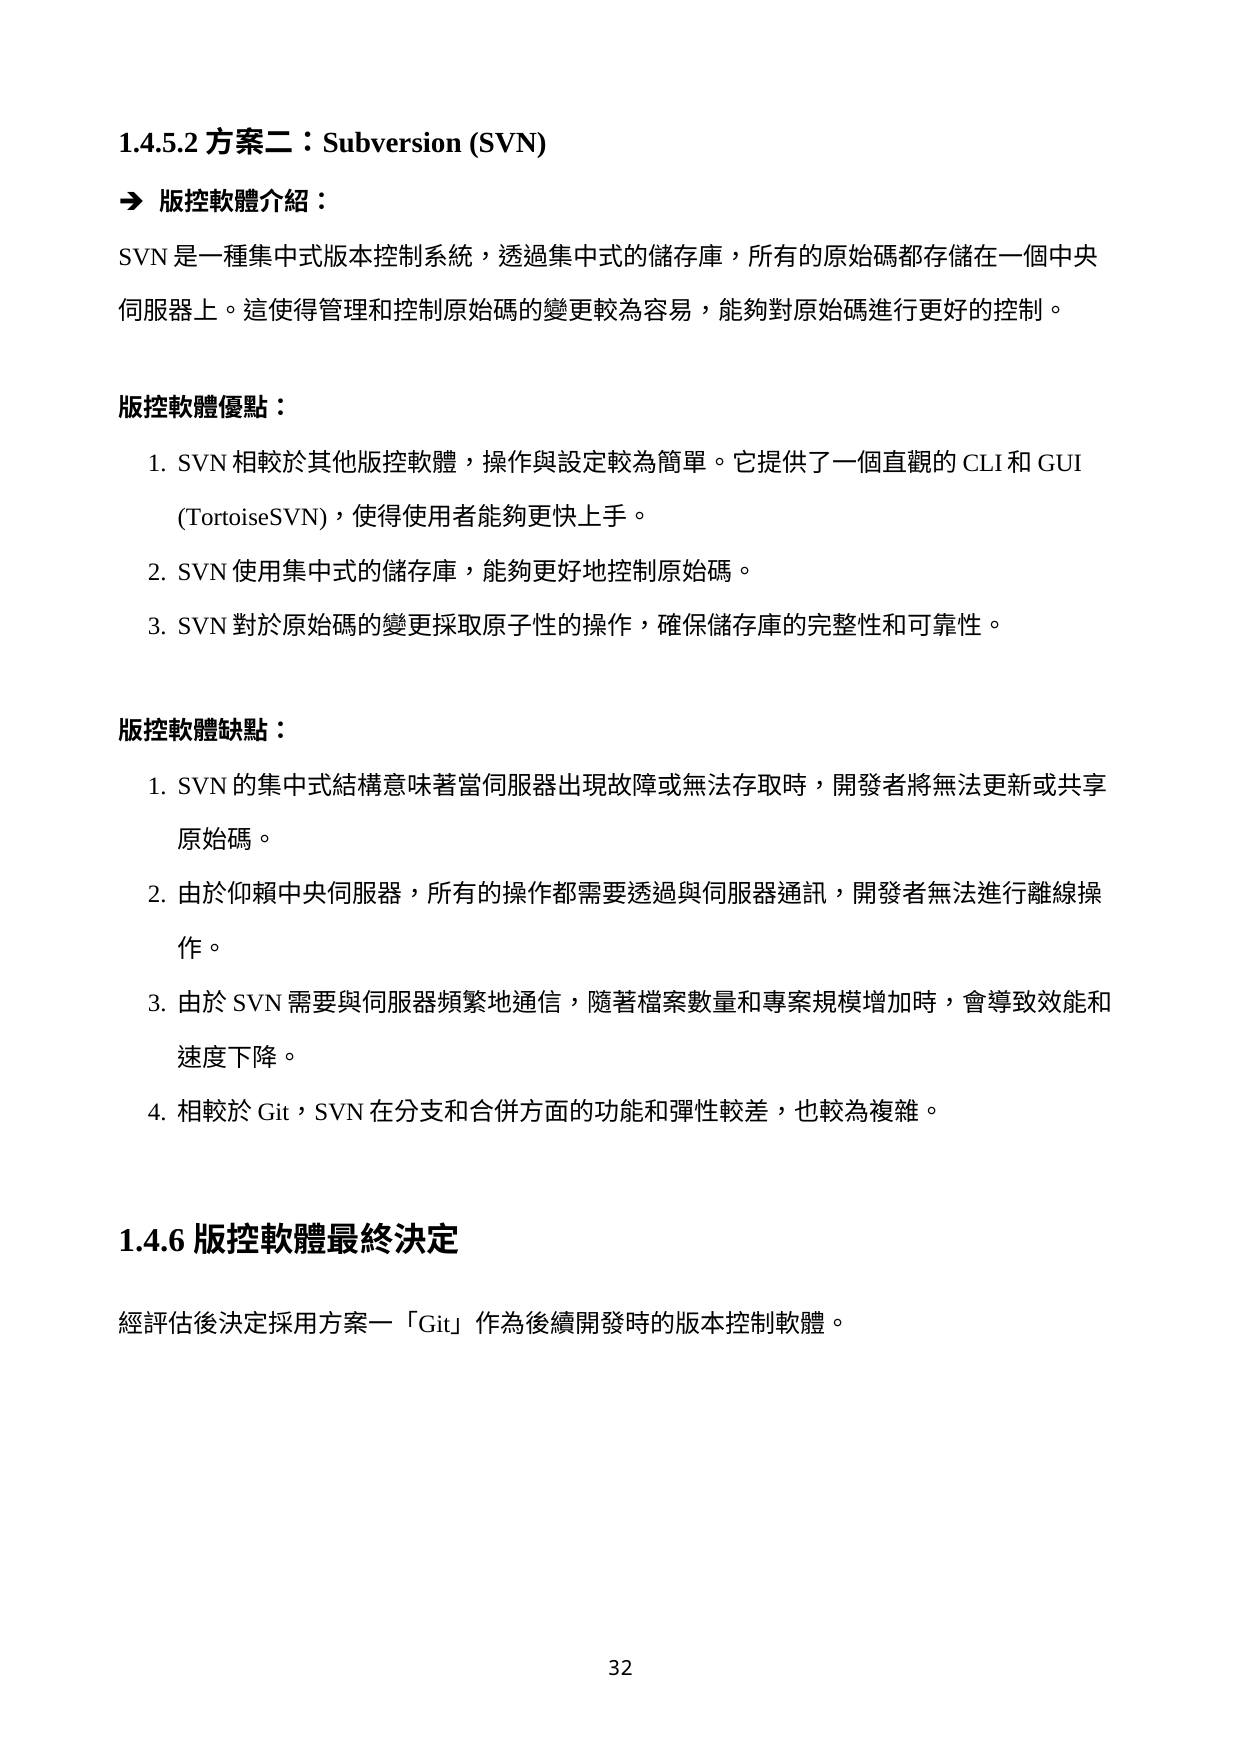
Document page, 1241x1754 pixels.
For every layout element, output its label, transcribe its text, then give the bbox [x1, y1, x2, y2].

text 經評估後決定採用方案一「Git」作為後續開發時的版本控制軟體。 [118, 1303, 1122, 1339]
list SVN使用集中式的儲存庫，能夠更好地控制原始碼。 [148, 551, 1122, 587]
subtitle 1.4.6 版控軟體最終決定 [118, 1212, 1122, 1261]
list 版控軟體介紹： [118, 182, 1122, 218]
list SVN相較於其他版控軟體，操作與設定較為簡單。它提供了一個直觀的CLI和GUI (TortoiseSVN)，使得使用者能夠更快上手。 [148, 442, 1122, 533]
list 由於仰賴中央伺服器，所有的操作都需要透過與伺服器通訊，開發者無法進行離線操作。 [148, 874, 1122, 964]
text 版控軟體缺點： [118, 711, 1122, 747]
text SVN是一種集中式版本控制系統，透過集中式的儲存庫，所有的原始碼都存儲在一個中央伺服器上。這使得管理和控制原始碼的變更較為容易，能夠對原始碼進行更好的控制。 [118, 236, 1122, 327]
text 版控軟體優點： [118, 388, 1122, 424]
list SVN的集中式結構意味著當伺服器出現故障或無法存取時，開發者將無法更新或共享原始碼。 [148, 765, 1122, 856]
list SVN對於原始碼的變更採取原子性的操作，確保儲存庫的完整性和可靠性。 [148, 605, 1122, 642]
list 相較於Git，SVN在分支和合併方面的功能和彈性較差，也較為複雜。 [148, 1091, 1122, 1128]
text 1.4.5.2 方案二：Subversion (SVN) [118, 118, 1122, 160]
list 由於SVN需要與伺服器頻繁地通信，隨著檔案數量和專案規模增加時，會導致效能和速度下降。 [148, 983, 1122, 1073]
